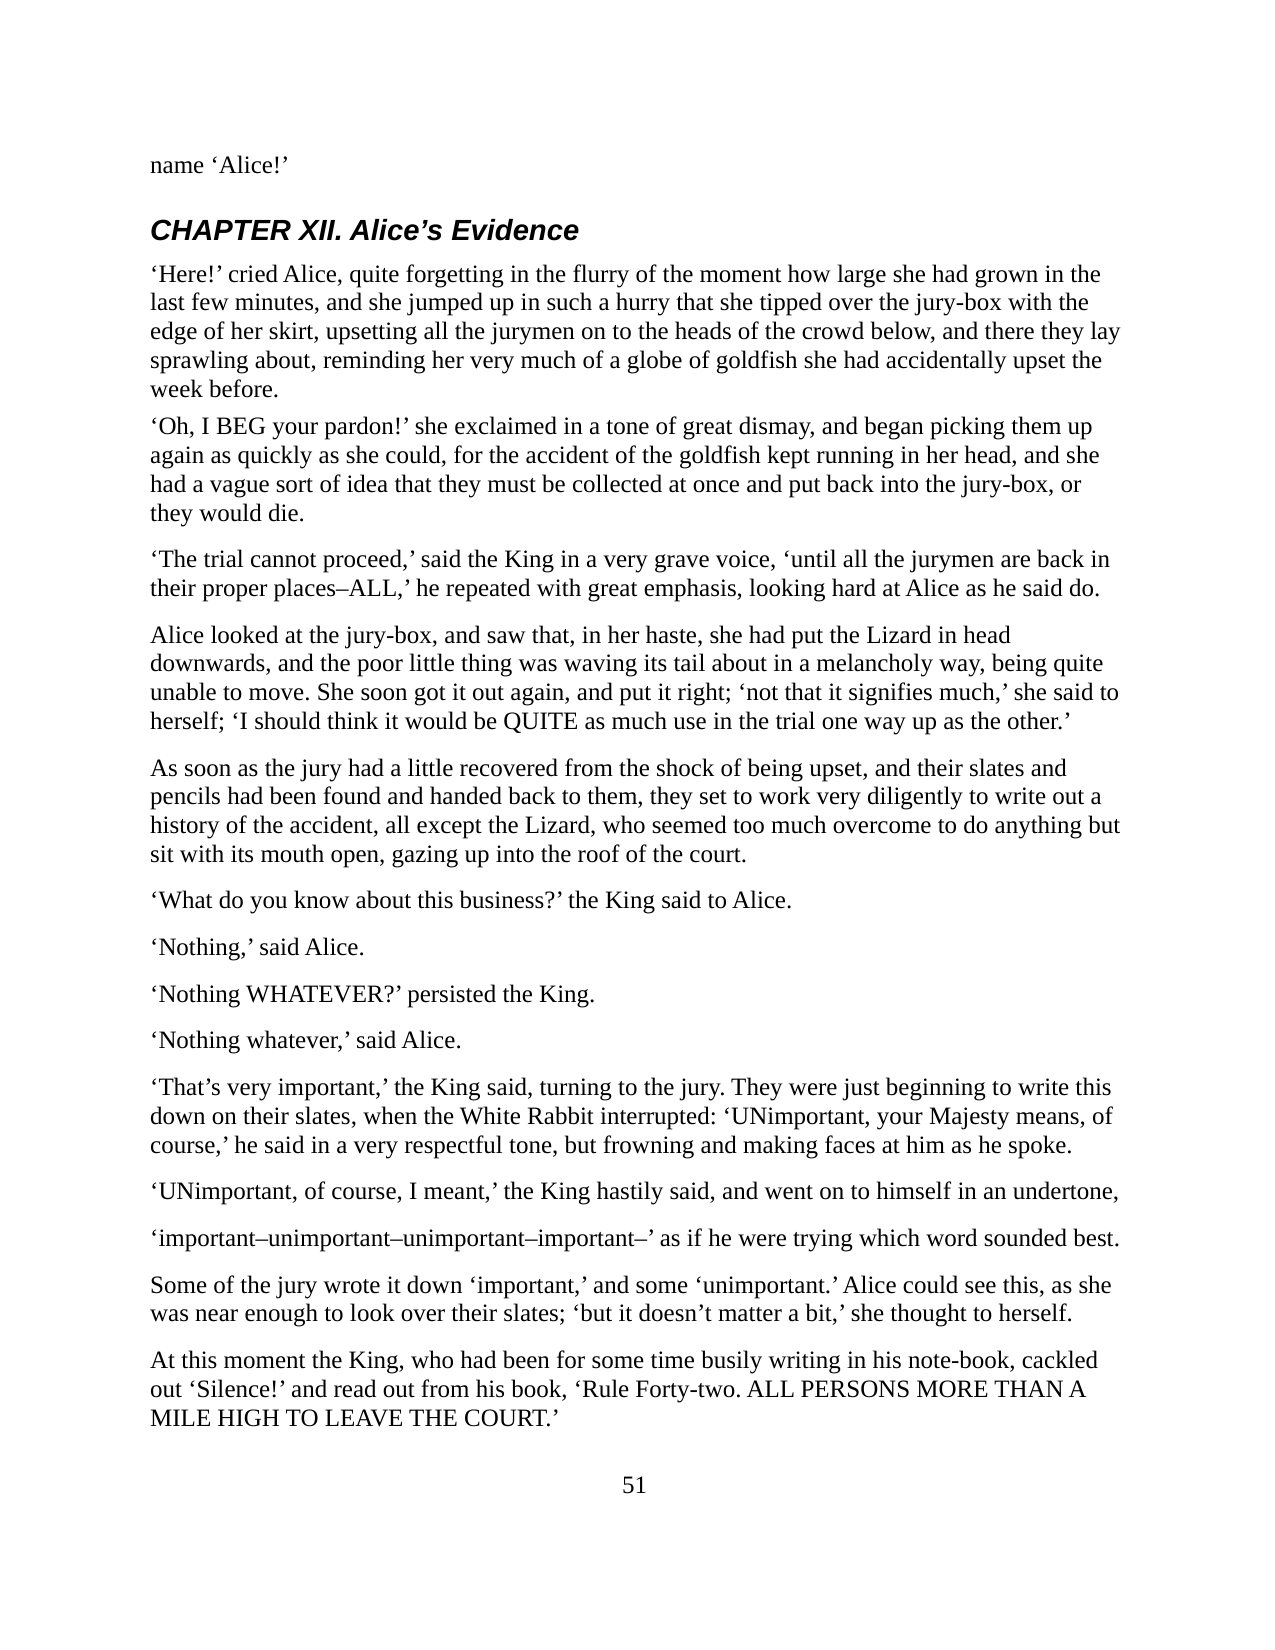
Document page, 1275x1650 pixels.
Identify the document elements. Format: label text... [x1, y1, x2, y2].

text Alice looked at the jury-box, and saw that, in her haste, she had put the Lizard in head downwards, and the poor little thing was waving its tail about in a melancholy way, being quite unable to move. She soon got it out again, and put it right; ‘not that it signifies much,’ she said to herself; ‘I should think it would be QUITE as much use in the trial one way up as the other.’ [150, 620, 1125, 735]
text Some of the jury wrote it down ‘important,’ and some ‘unimportant.’ Alice could see this, as she was near enough to look over their slates; ‘but it doesn’t matter a bit,’ she thought to herself. [150, 1270, 1125, 1327]
text ‘The trial cannot proceed,’ said the King in a very grave voice, ‘until all the jurymen are back in their proper places–ALL,’ he repeated with great emphasis, looking hard at Alice as he said do. [150, 544, 1125, 602]
text ‘Nothing WHATEVER?’ persisted the King. [150, 979, 1125, 1008]
text ‘Nothing whatever,’ said Alice. [150, 1026, 1125, 1054]
text ‘important–unimportant–unimportant–important–’ as if he were trying which word sounded best. [150, 1223, 1125, 1252]
text At this moment the King, who had been for some time busily writing in his note-book, cackled out ‘Silence!’ and read out from his book, ‘Rule Forty-two. ALL PERSONS MORE THAN A MILE HIGH TO LEAVE THE COURT.’ [150, 1345, 1125, 1431]
text ‘Oh, I BEG your pardon!’ she exclaimed in a tone of great dismay, and began picking them up again as quickly as she could, for the accident of the goldfish kept running in her head, and she had a vague sort of idea that they must be collected at once and put back into the jury-box, or they would die. [150, 411, 1125, 526]
text ‘UNimportant, of course, I meant,’ the King hastily said, and went on to himself in an undertone, [150, 1176, 1125, 1205]
text ‘What do you know about this business?’ the King said to Alice. [150, 886, 1125, 914]
text ‘Here!’ cried Alice, quite forgetting in the flurry of the moment how large she had grown in the last few minutes, and she jumped up in such a hurry that she tipped over the jury-box with the edge of her skirt, upsetting all the jurymen on to the heads of the crowd below, and there they lay sprawling about, reminding her very much of a globe of goldfish she had accidentally upset the week before. [150, 259, 1125, 402]
subtitle CHAPTER XII. Alice’s Evidence [150, 213, 1125, 246]
text As soon as the jury had a little recovered from the shock of being upset, and their slates and pencils had been found and handed back to them, they set to work very diligently to write out a history of the accident, all except the Lizard, who seemed too much overcome to do anything but sit with its mouth open, gazing up into the roof of the court. [150, 753, 1125, 868]
text name ‘Alice!’ [150, 150, 1125, 179]
text ‘Nothing,’ said Alice. [150, 932, 1125, 961]
text ‘That’s very important,’ the King said, turning to the jury. They were just beginning to write this down on their slates, when the White Rabbit interrupted: ‘UNimportant, your Majesty means, of course,’ he said in a very respectful tone, but frowning and making faces at him as he spoke. [150, 1072, 1125, 1158]
